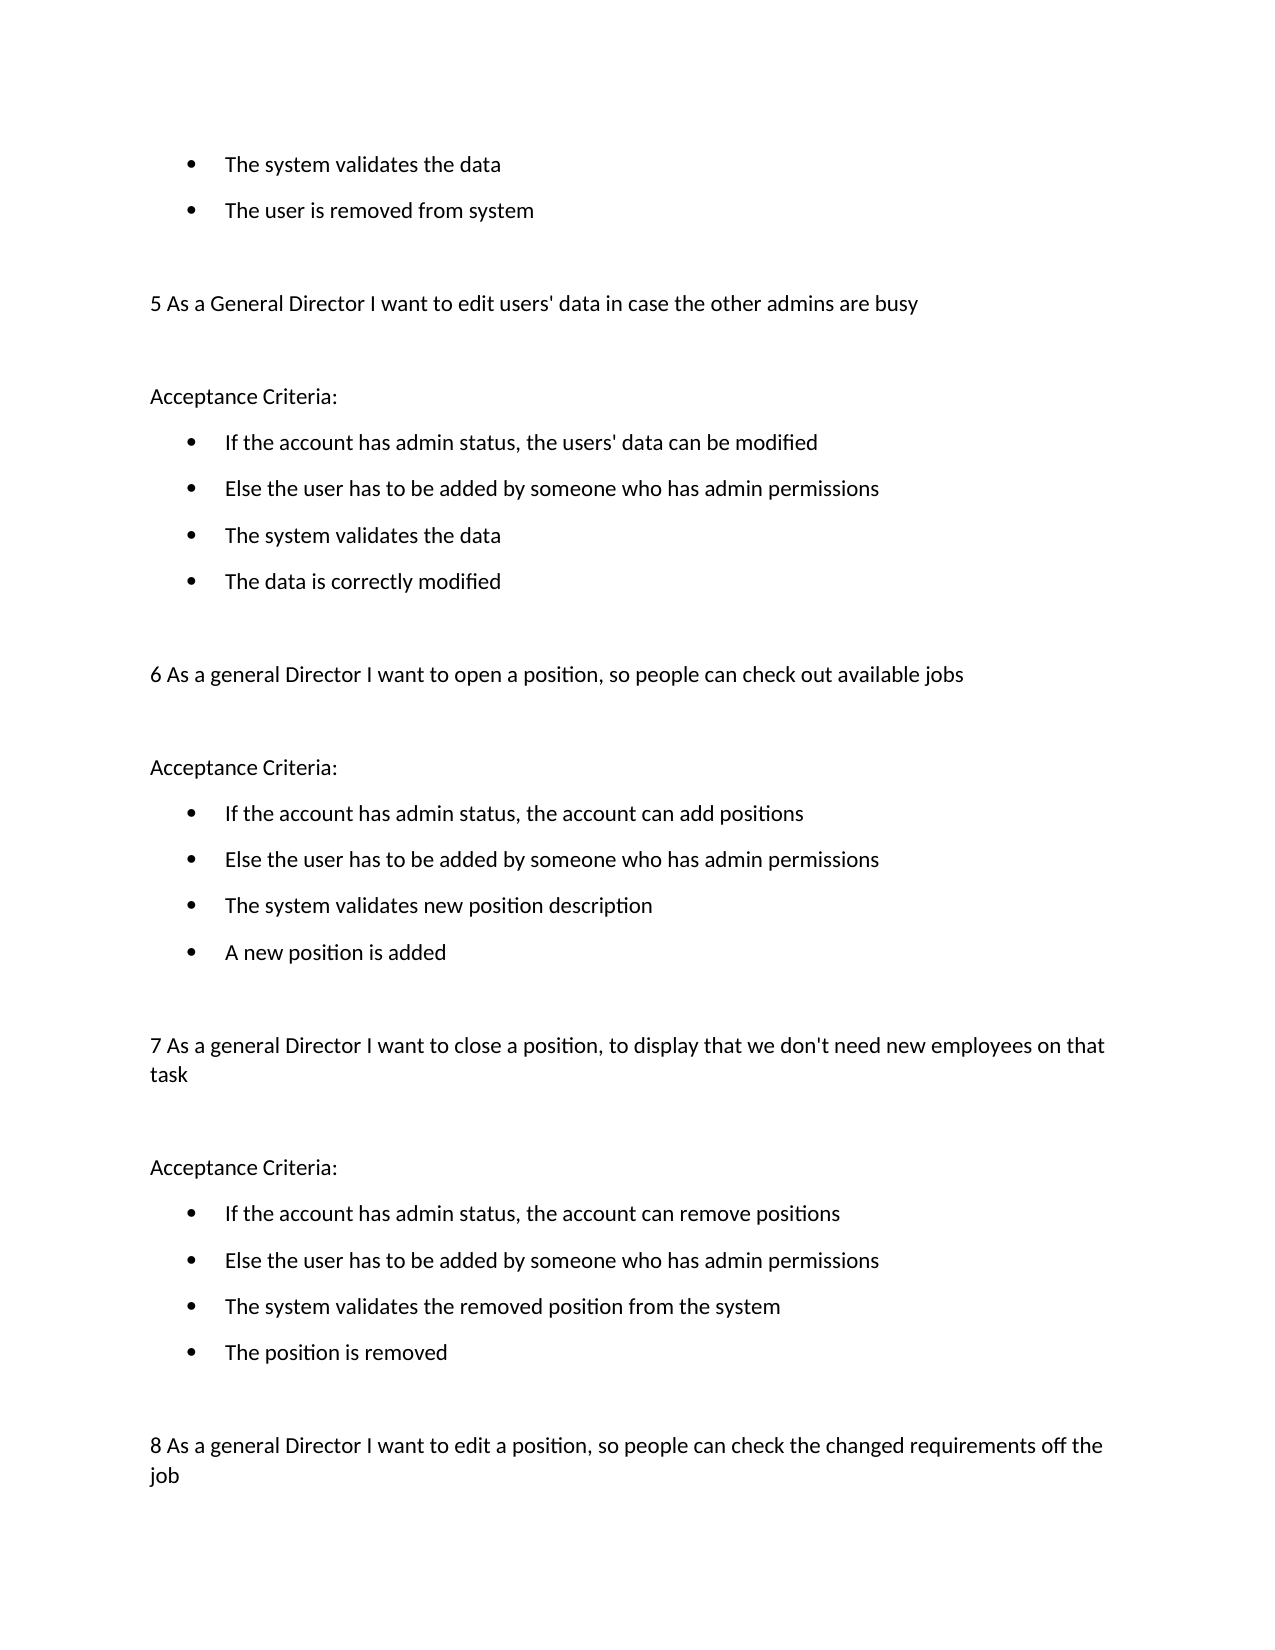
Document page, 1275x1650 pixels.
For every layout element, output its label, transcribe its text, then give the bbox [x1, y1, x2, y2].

text 6 As a general Director I want to open a position, so people can check out available jobs [150, 660, 1125, 688]
list The system validates the removed position from the system [187, 1292, 1125, 1320]
list The position is removed [187, 1338, 1125, 1367]
list If the account has admin status, the account can remove positions [187, 1199, 1125, 1227]
text Acceptance Criteria: [150, 753, 1125, 781]
text Acceptance Criteria: [150, 382, 1125, 410]
text 8 As a general Director I want to edit a position, so people can check the changed requirements off the job [150, 1431, 1125, 1489]
list Else the user has to be added by someone who has admin permissions [187, 474, 1125, 502]
list The data is correctly modified [187, 567, 1125, 595]
list Else the user has to be added by someone who has admin permissions [187, 845, 1125, 873]
list The system validates new position description [187, 892, 1125, 920]
list A new position is added [187, 938, 1125, 966]
list The user is removed from system [187, 196, 1125, 224]
text 5 As a General Director I want to edit users' data in case the other admins are busy [150, 289, 1125, 317]
list If the account has admin status, the account can add positions [187, 799, 1125, 827]
text Acceptance Criteria: [150, 1153, 1125, 1181]
list The system validates the data [187, 521, 1125, 549]
list Else the user has to be added by someone who has admin permissions [187, 1246, 1125, 1274]
list The system validates the data [187, 150, 1125, 178]
list If the account has admin status, the users' data can be modified [187, 428, 1125, 456]
text 7 As a general Director I want to close a position, to display that we don't need new employees on that task [150, 1031, 1125, 1088]
